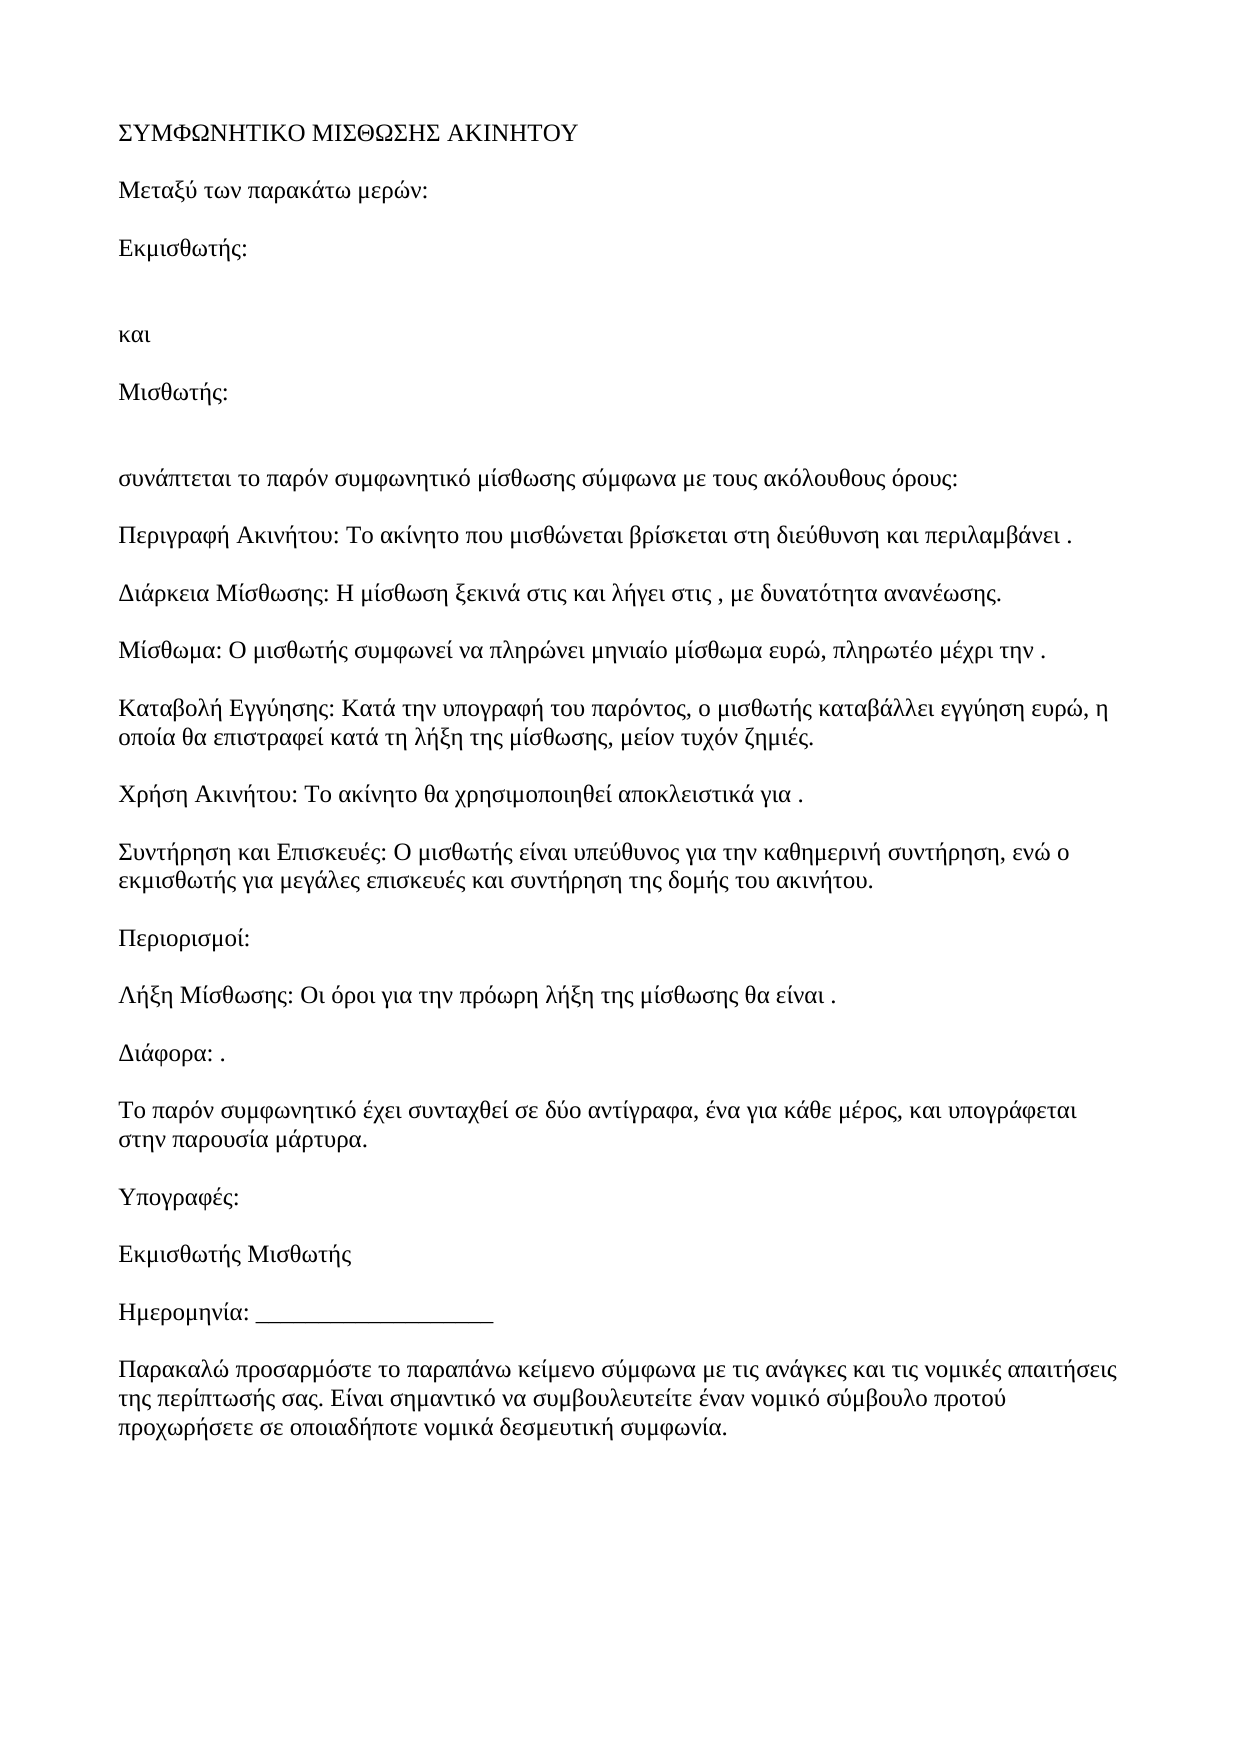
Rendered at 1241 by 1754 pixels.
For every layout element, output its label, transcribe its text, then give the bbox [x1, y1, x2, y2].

text συνάπτεται το παρόν συμφωνητικό μίσθωσης σύμφωνα με τους ακόλουθους όρους: [118, 463, 1122, 492]
text Το παρόν συμφωνητικό έχει συνταχθεί σε δύο αντίγραφα, ένα για κάθε μέρος, και υπογράφεται στην παρουσία μάρτυρα. [118, 1096, 1122, 1153]
text Περιορισμοί: [118, 923, 1122, 952]
text Λήξη Μίσθωσης: Οι όροι για την πρόωρη λήξη της μίσθωσης θα είναι . [118, 981, 1122, 1009]
text Εκμισθωτής: [118, 233, 1122, 262]
text Καταβολή Εγγύησης: Κατά την υπογραφή του παρόντος, ο μισθωτής καταβάλλει εγγύηση ευρώ, η οποία θα επιστραφεί κατά τη λήξη της μίσθωσης, μείον τυχόν ζημιές. [118, 693, 1122, 751]
text Διάρκεια Μίσθωσης: Η μίσθωση ξεκινά στις και λήγει στις , με δυνατότητα ανανέωσης. [118, 578, 1122, 607]
text Χρήση Ακινήτου: Το ακίνητο θα χρησιμοποιηθεί αποκλειστικά για . [118, 779, 1122, 808]
text και [118, 319, 1122, 348]
text Παρακαλώ προσαρμόστε το παραπάνω κείμενο σύμφωνα με τις ανάγκες και τις νομικές απαιτήσεις της περίπτωσής σας. Είναι σημαντικό να συμβουλευτείτε έναν νομικό σύμβουλο προτού προχωρήσετε σε οποιαδήποτε νομικά δεσμευτική συμφωνία. [118, 1354, 1122, 1441]
text Ημερομηνία: ___________________ [118, 1297, 1122, 1326]
text Μισθωτής: [118, 377, 1122, 406]
text Περιγραφή Ακινήτου: Το ακίνητο που μισθώνεται βρίσκεται στη διεύθυνση και περιλαμβάνει . [118, 521, 1122, 549]
text Διάφορα: . [118, 1038, 1122, 1067]
text Υπογραφές: [118, 1182, 1122, 1211]
text ΣΥΜΦΩΝΗΤΙΚΟ ΜΙΣΘΩΣΗΣ ΑΚΙΝΗΤΟΥ [118, 118, 1122, 147]
text Μεταξύ των παρακάτω μερών: [118, 176, 1122, 204]
text Μίσθωμα: Ο μισθωτής συμφωνεί να πληρώνει μηνιαίο μίσθωμα ευρώ, πληρωτέο μέχρι την . [118, 636, 1122, 664]
text Εκμισθωτής Μισθωτής [118, 1239, 1122, 1268]
text Συντήρηση και Επισκευές: Ο μισθωτής είναι υπεύθυνος για την καθημερινή συντήρηση, ενώ ο εκμισθωτής για μεγάλες επισκευές και συντήρηση της δομής του ακινήτου. [118, 837, 1122, 894]
